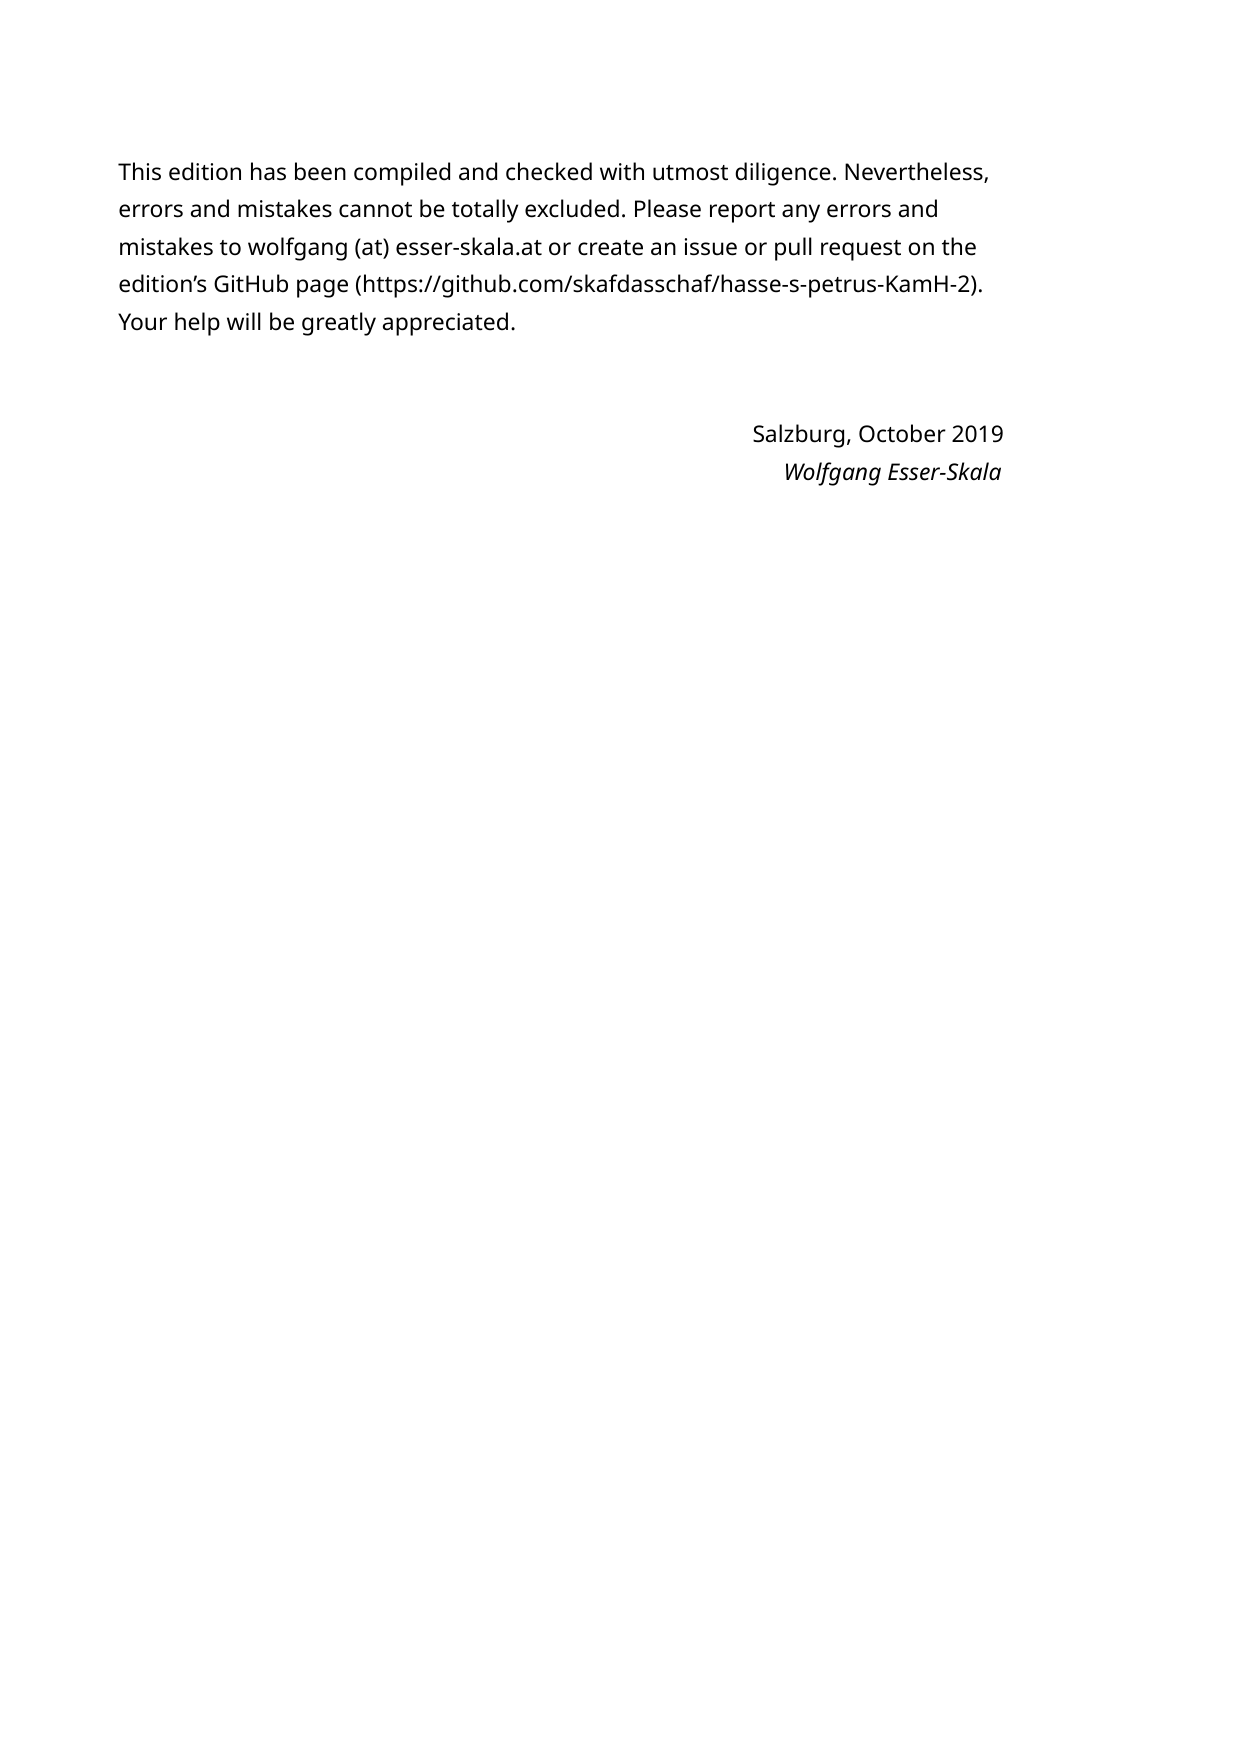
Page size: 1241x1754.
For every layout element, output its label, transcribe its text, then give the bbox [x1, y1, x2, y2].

text Salzburg, October 2019 Wolfgang Esser-Skala [118, 418, 1004, 487]
text This edition has been compiled and checked with utmost diligence. Nevertheless, errors and mistakes cannot be totally excluded. Please report any errors and mistakes to wolfgang (at) esser-skala.at or create an issue or pull request on the edition’s GitHub page (https://github.com/skafdasschaf/hasse-s-petrus-KamH-2). Your help will be greatly appreciated. [118, 118, 1004, 337]
